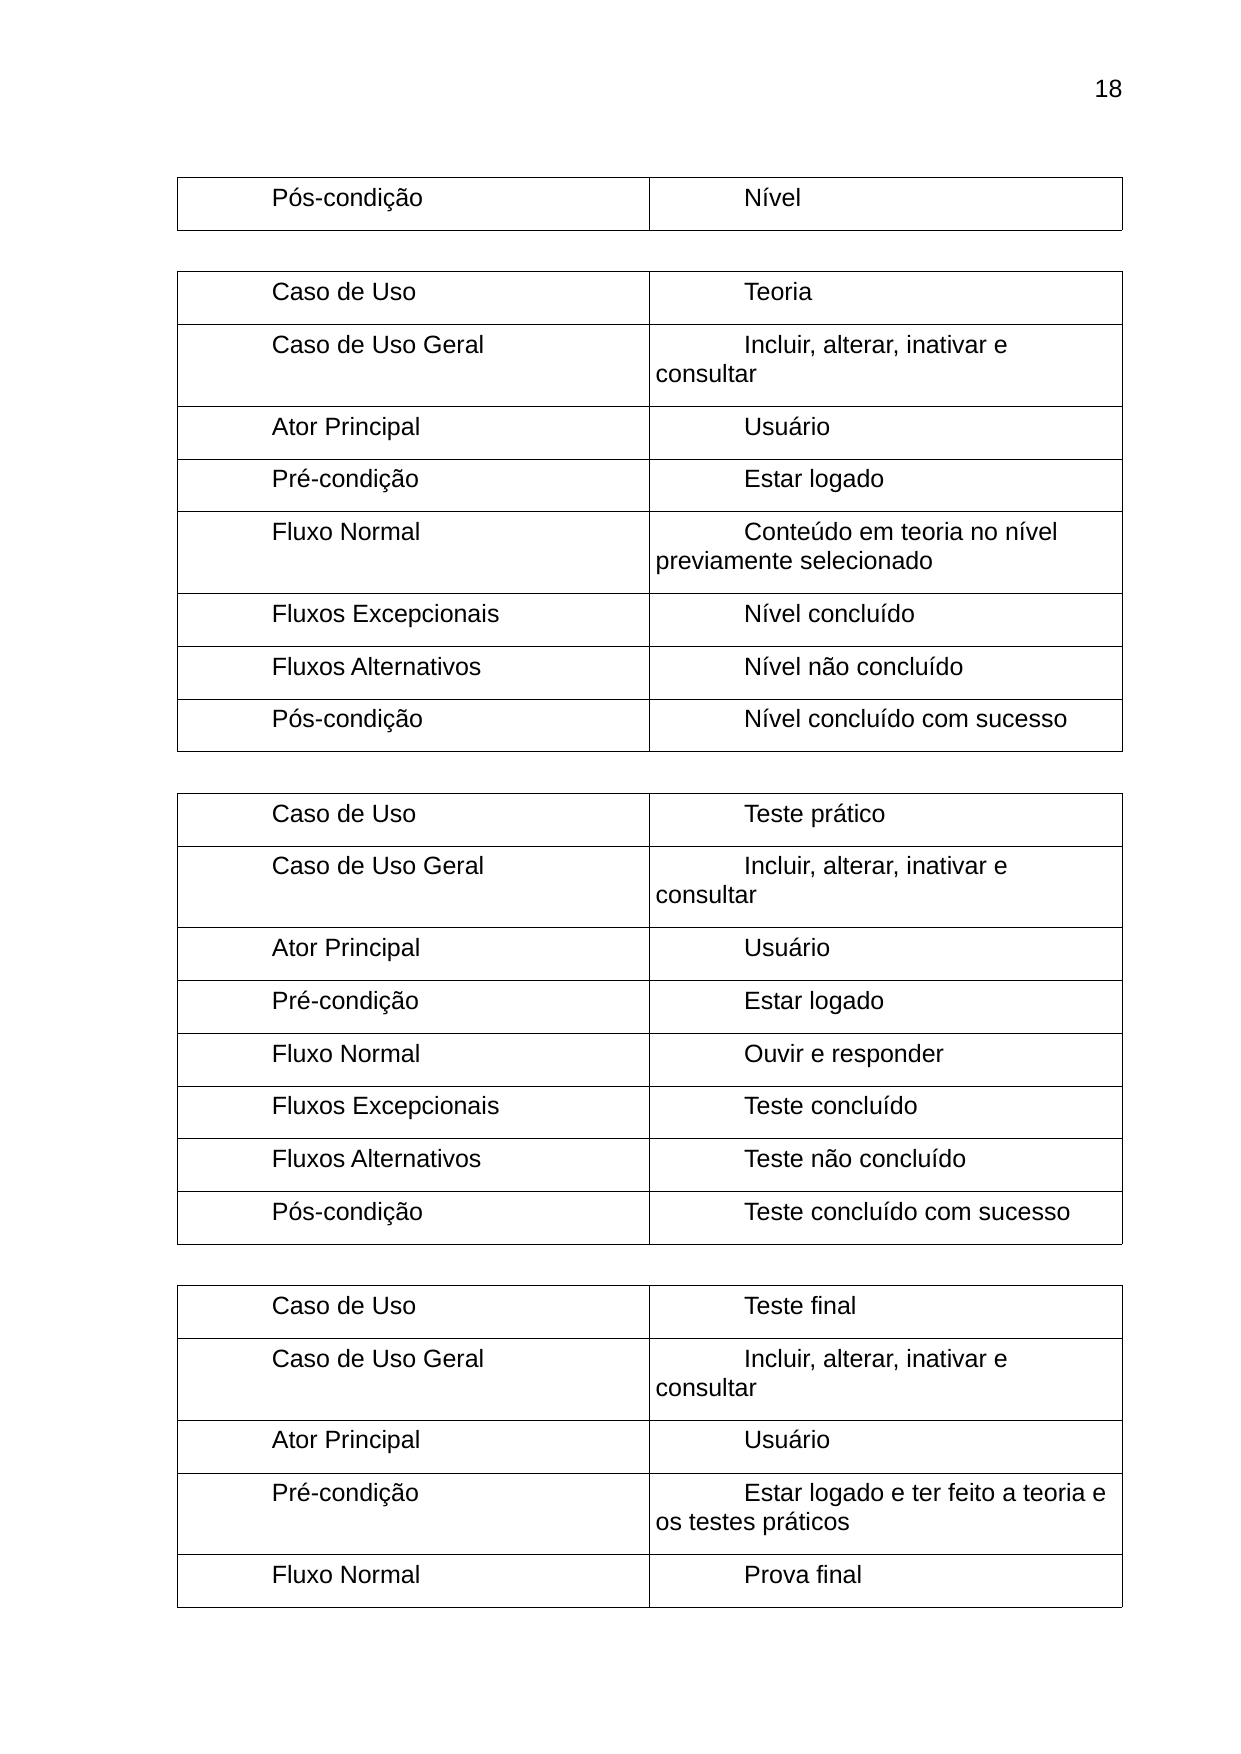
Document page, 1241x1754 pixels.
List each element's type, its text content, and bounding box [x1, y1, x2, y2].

table_cell Incluir, alterar, inativar e consultar [650, 325, 1122, 406]
table_cell Fluxos Alternativos [178, 647, 649, 698]
table_cell Fluxos Excepcionais [178, 1087, 649, 1138]
table_cell Fluxo Normal [178, 1555, 649, 1607]
table_cell Pré-condição [178, 460, 649, 511]
table_cell Conteúdo em teoria no nível previamente selecionado [650, 512, 1122, 593]
table_cell Nível concluído com sucesso [650, 700, 1122, 751]
table_header Teoria [650, 272, 1122, 324]
table_cell Pós-condição [178, 1192, 649, 1244]
table_cell Caso de Uso Geral [178, 325, 649, 406]
table_cell Ator Principal [178, 928, 649, 980]
table_cell Fluxos Excepcionais [178, 594, 649, 646]
table_cell Teste concluído [650, 1087, 1122, 1138]
table_cell Fluxos Alternativos [178, 1139, 649, 1191]
table_header Caso de Uso [178, 272, 649, 324]
table_cell Pós-condição [178, 700, 649, 751]
table_cell Pré-condição [178, 1474, 649, 1554]
table_header Caso de Uso [178, 1286, 649, 1338]
table_cell Usuário [650, 1421, 1122, 1472]
table_cell Estar logado [650, 981, 1122, 1033]
table_cell Estar logado [650, 460, 1122, 511]
table_cell Fluxo Normal [178, 512, 649, 593]
table_cell Nível [650, 178, 1122, 230]
table_cell Ator Principal [178, 407, 649, 458]
table_cell Incluir, alterar, inativar e consultar [650, 847, 1122, 927]
table_cell Caso de Uso Geral [178, 1339, 649, 1420]
table_cell Teste concluído com sucesso [650, 1192, 1122, 1244]
table_cell Pré-condição [178, 981, 649, 1033]
table_header Teste final [650, 1286, 1122, 1338]
table_cell Prova final [650, 1555, 1122, 1607]
table_cell Caso de Uso Geral [178, 847, 649, 927]
table_cell Pós-condição [178, 178, 649, 230]
table_cell Estar logado e ter feito a teoria e os testes práticos [650, 1474, 1122, 1554]
table_cell Nível concluído [650, 594, 1122, 646]
table_cell Fluxo Normal [178, 1034, 649, 1086]
table_header Caso de Uso [178, 794, 649, 846]
table_cell Nível não concluído [650, 647, 1122, 698]
table_cell Ator Principal [178, 1421, 649, 1472]
table_header Teste prático [650, 794, 1122, 846]
table_cell Ouvir e responder [650, 1034, 1122, 1086]
table_cell Usuário [650, 928, 1122, 980]
table_cell Incluir, alterar, inativar e consultar [650, 1339, 1122, 1420]
table_cell Usuário [650, 407, 1122, 458]
table_cell Teste não concluído [650, 1139, 1122, 1191]
